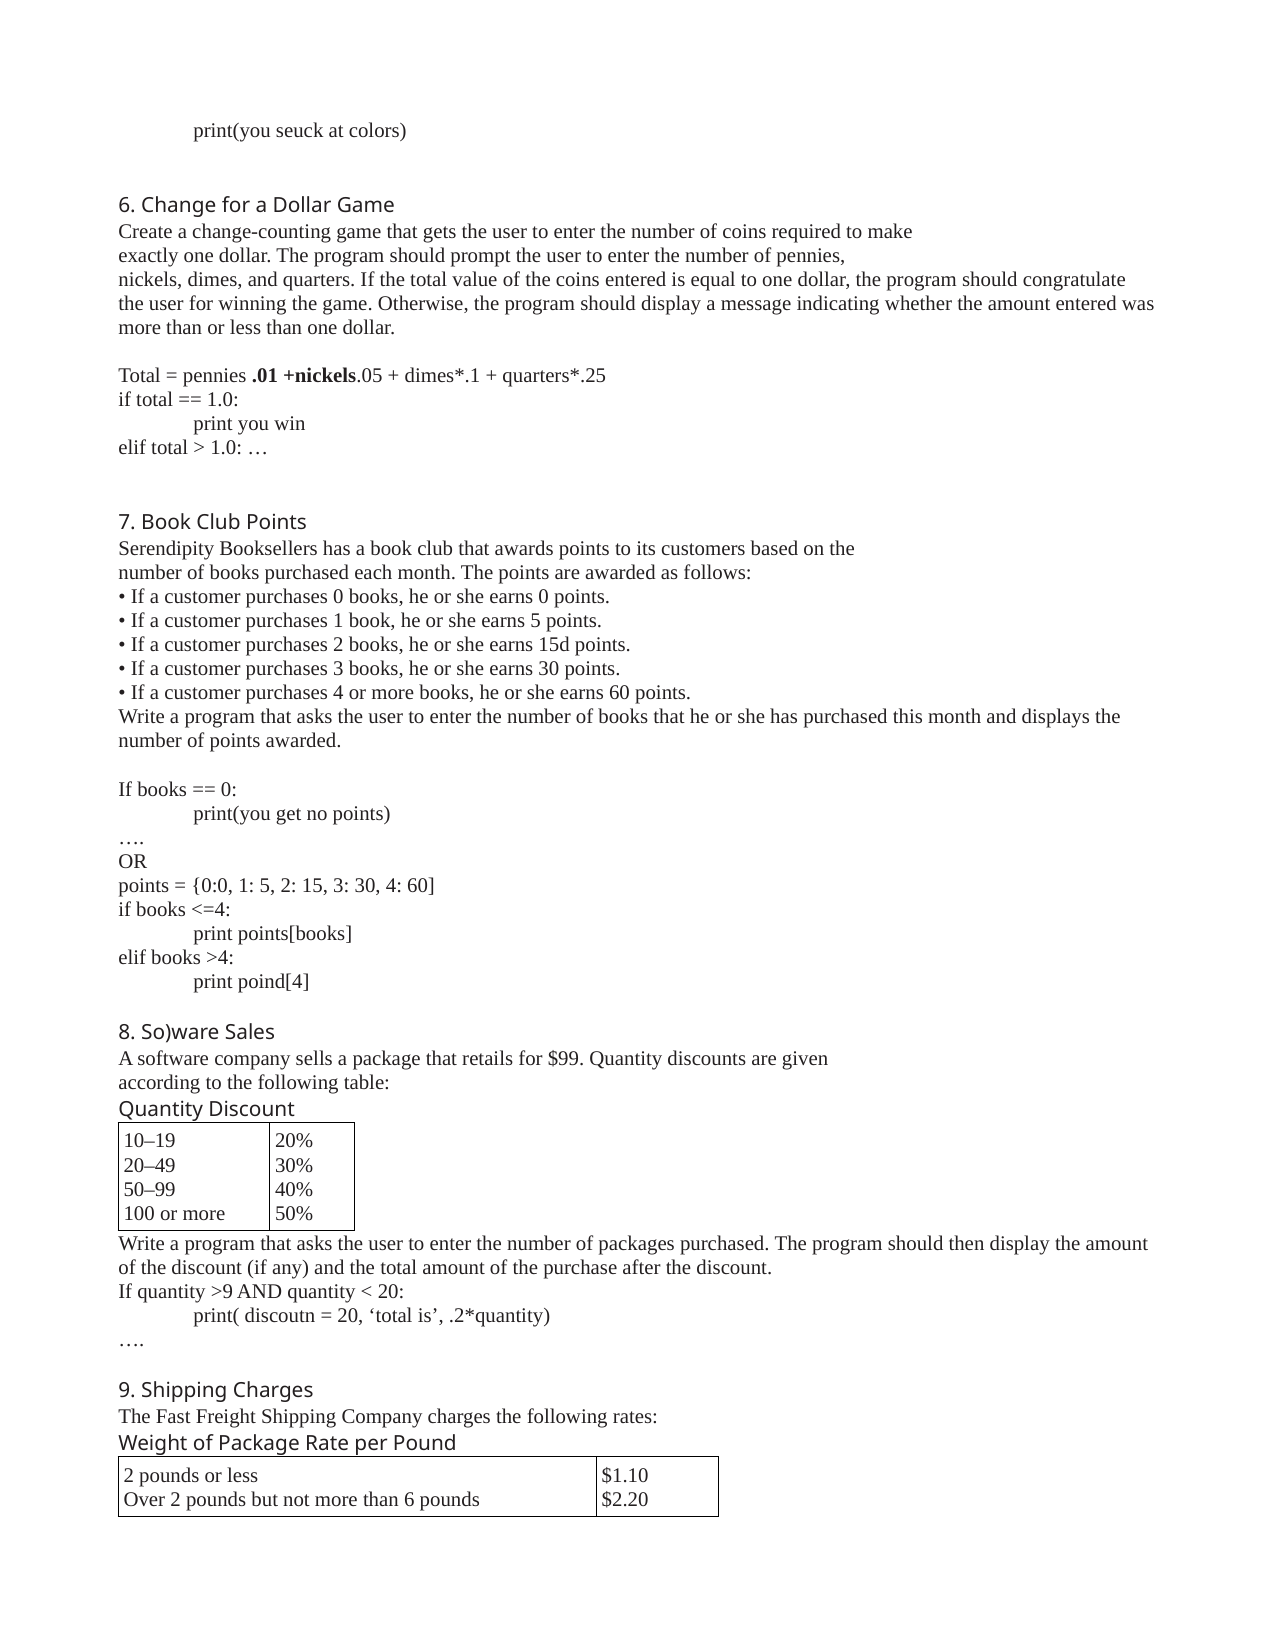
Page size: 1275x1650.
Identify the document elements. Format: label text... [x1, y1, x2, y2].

text • If a customer purchases 2 books, he or she earns 15d points. [118, 632, 1157, 656]
text nickels, dimes, and quarters. If the total value of the coins entered is equal to one dollar, the program should congratulate [118, 267, 1157, 291]
text print you win [118, 411, 1157, 435]
text • If a customer purchases 0 books, he or she earns 0 points. [118, 584, 1157, 608]
text print( discoutn = 20, ‘total is’, .2*quantity) [118, 1303, 1157, 1327]
text of the discount (if any) and the total amount of the purchase after the discount. [118, 1255, 1157, 1279]
text OR [118, 849, 1157, 873]
text Create a change-counting game that gets the user to enter the number of coins required to make [118, 219, 1157, 243]
text print(you get no points) [118, 801, 1157, 825]
text the user for winning the game. Otherwise, the program should display a message indicating whether the amount entered was [118, 291, 1157, 315]
text 7. Book Club Points [118, 507, 1157, 536]
text • If a customer purchases 1 book, he or she earns 5 points. [118, 608, 1157, 632]
text number of points awarded. [118, 728, 1157, 752]
text 6. Change for a Dollar Game [118, 190, 1157, 219]
text …. [118, 1327, 1157, 1351]
text 9. Shipping Charges [118, 1375, 1157, 1404]
text A software company sells a package that retails for $99. Quantity discounts are given [118, 1046, 1157, 1070]
text elif total > 1.0: … [118, 435, 1157, 459]
text print(you seuck at colors) [118, 118, 1157, 142]
table_header 20% 30% 40% 50% [270, 1123, 354, 1230]
text • If a customer purchases 4 or more books, he or she earns 60 points. [118, 680, 1157, 704]
text If books == 0: [118, 777, 1157, 801]
text …. [118, 825, 1157, 849]
text Write a program that asks the user to enter the number of books that he or she has purchased this month and displays the [118, 704, 1157, 728]
text The Fast Freight Shipping Company charges the following rates: [118, 1404, 1157, 1428]
text according to the following table: [118, 1070, 1157, 1094]
text 8. So)ware Sales [118, 1017, 1157, 1046]
text If quantity >9 AND quantity < 20: [118, 1279, 1157, 1303]
text Total = pennies .01 +nickels.05 + dimes*.1 + quarters*.25 [118, 363, 1157, 387]
text more than or less than one dollar. [118, 315, 1157, 339]
text elif books >4: [118, 945, 1157, 969]
text Serendipity Booksellers has a book club that awards points to its customers based on the [118, 536, 1157, 560]
text if total == 1.0: [118, 387, 1157, 411]
text points = {0:0, 1: 5, 2: 15, 3: 30, 4: 60] [118, 873, 1157, 897]
text • If a customer purchases 3 books, he or she earns 30 points. [118, 656, 1157, 680]
table_header 2 pounds or less Over 2 pounds but not more than 6 pounds [119, 1457, 596, 1516]
text Quantity Discount [118, 1094, 1157, 1122]
text Weight of Package Rate per Pound [118, 1428, 1157, 1456]
text number of books purchased each month. The points are awarded as follows: [118, 560, 1157, 584]
text print points[books] [118, 921, 1157, 945]
text Write a program that asks the user to enter the number of packages purchased. The program should then display the amount [118, 1231, 1157, 1255]
text print poind[4] [118, 969, 1157, 993]
table_header $1.10 $2.20 [597, 1457, 718, 1516]
table_header 10–19 20–49 50–99 100 or more [119, 1123, 269, 1230]
text if books <=4: [118, 897, 1157, 921]
text exactly one dollar. The program should prompt the user to enter the number of pennies, [118, 243, 1157, 267]
